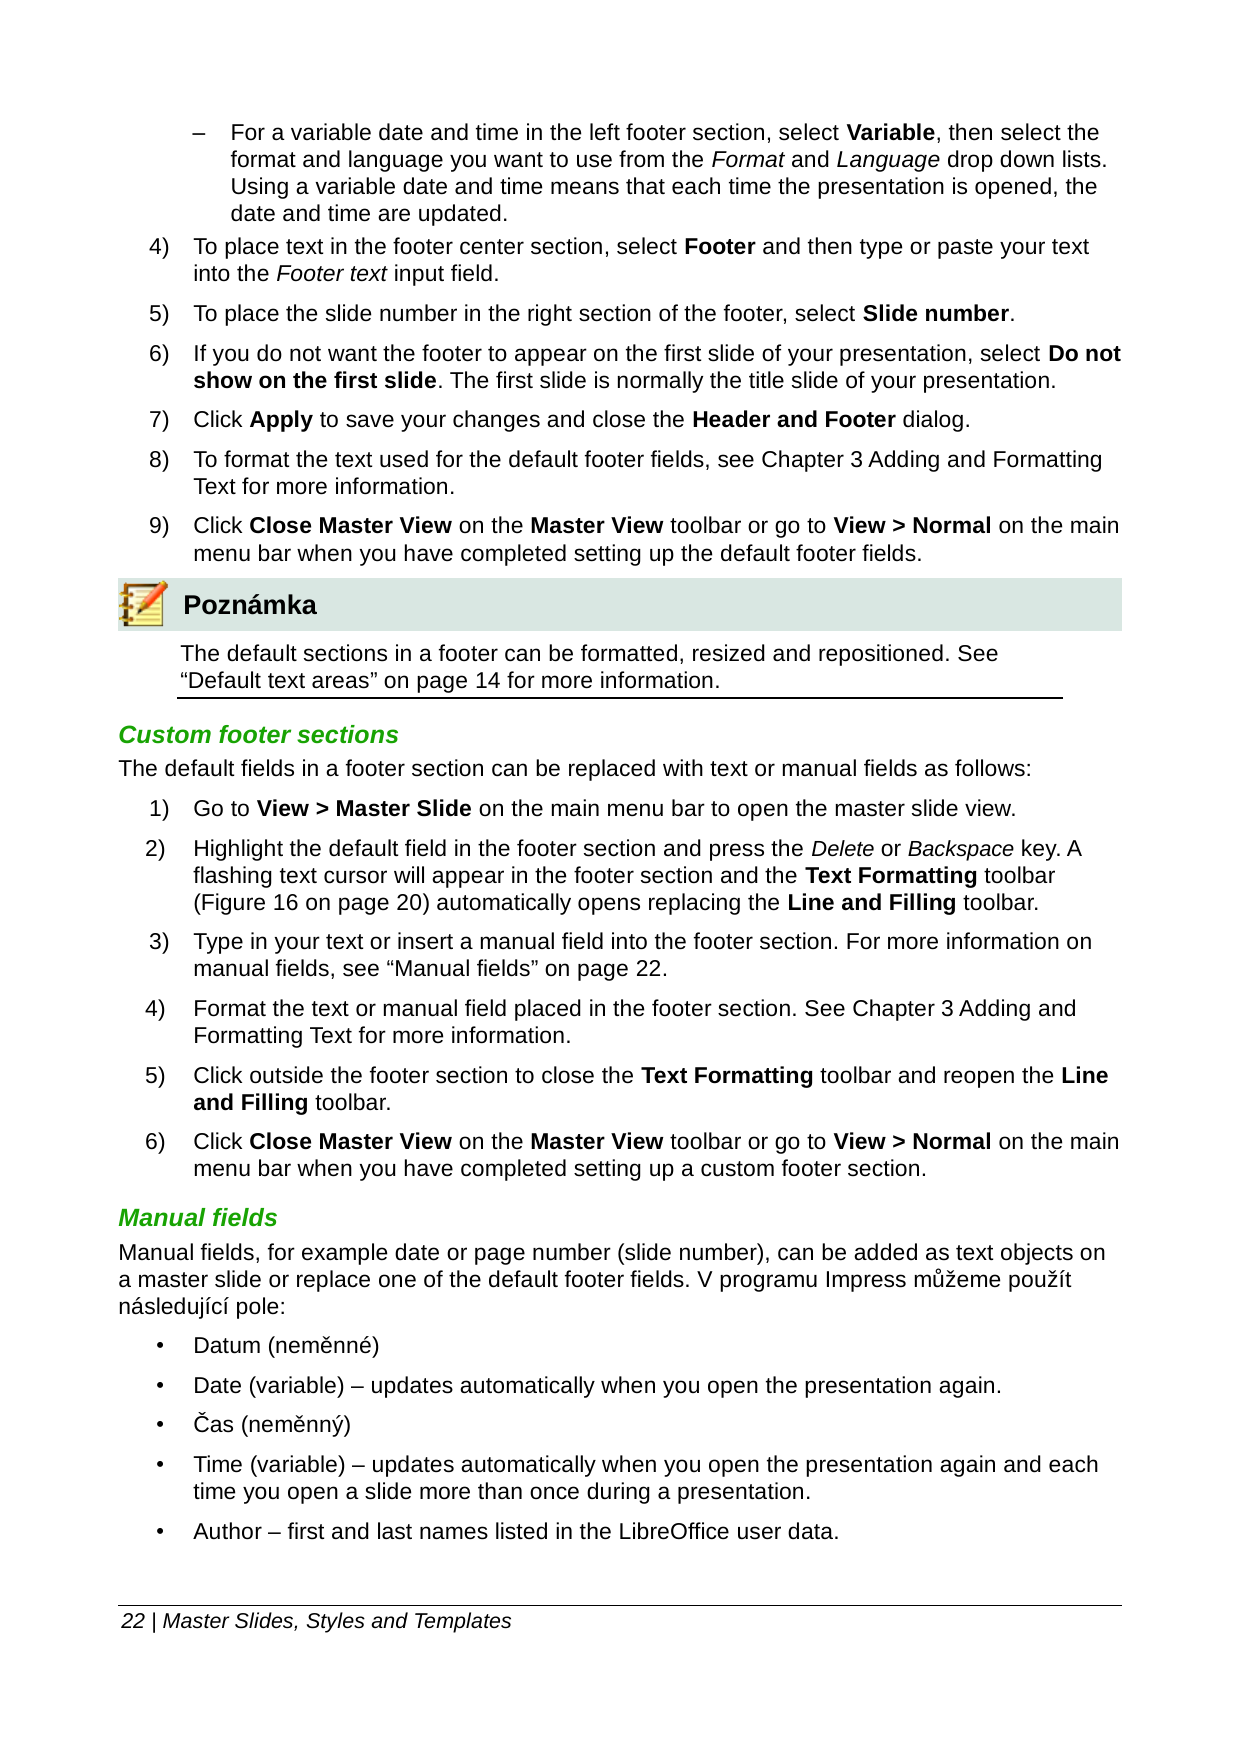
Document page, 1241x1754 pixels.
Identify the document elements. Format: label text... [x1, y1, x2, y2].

list If you do not want the footer to appear on the first slide of your presentation, select Do not show on the first slide. The first slide is normally the title slide of your presentation. [169, 339, 1122, 393]
picture [119, 579, 170, 630]
list Datum (neměnné) [156, 1332, 1122, 1359]
list Go to View > Master Slide on the main menu bar to open the master slide view. [169, 794, 1122, 821]
list Click Apply to save your changes and close the Header and Footer dialog. [169, 406, 1122, 433]
list For a variable date and time in the left footer section, select Variable, then select the format and language you want to use from the Format and Language drop down lists. Using a variable date and time means that each time the presentation is opened, the date and time are updated. [192, 118, 1122, 226]
list To format the text used for the default footer fields, see Chapter 3 Adding and Formatting Text for more information. [169, 445, 1122, 499]
list Type in your text or insert a manual field into the footer section. For more information on manual fields, see “Manual fields” on page 20. [169, 928, 1122, 982]
subtitle Poznámka [118, 578, 1122, 631]
list Click Close Master View on the Master View toolbar or go to View > Normal on the main menu bar when you have completed setting up the default footer fields. [169, 512, 1122, 566]
list Click Close Master View on the Master View toolbar or go to View > Normal on the main menu bar when you have completed setting up a custom footer section. [165, 1128, 1122, 1182]
list Click outside the footer section to close the Text Formatting toolbar and reopen the Line and Filling toolbar. [165, 1061, 1122, 1115]
list To place the slide number in the right section of the footer, select Slide number. [169, 299, 1122, 326]
list Čas (neměnný) [156, 1411, 1122, 1438]
text Manual fields, for example date or page number (slide number), can be added as text objects on a master slide or replace one of the default footer fields. V programu Impress můžeme použít následující pole: [118, 1238, 1122, 1319]
list Highlight the default field in the footer section and press the Delete or Backspace key. A flashing text cursor will appear in the footer section and the Text Formatting toolbar (Figure 16 on page 19) automatically opens replacing the Line and Filling toolbar. [165, 834, 1122, 915]
list Format the text or manual field placed in the footer section. See Chapter 3 Adding and Formatting Text for more information. [165, 994, 1122, 1048]
list Author – first and last names listed in the LibreOffice user data. [156, 1517, 1122, 1544]
text The default sections in a footer can be formatted, resized and repositioned. See “Default text areas” on page 13 for more information. [177, 637, 1063, 697]
subtitle Custom footer sections [118, 719, 1122, 748]
list To place text in the footer center section, select Footer and then type or paste your text into the Footer text input field. [169, 233, 1122, 287]
list Time (variable) – updates automatically when you open the presentation again and each time you open a slide more than once during a presentation. [156, 1450, 1122, 1504]
subtitle Manual fields [118, 1202, 1122, 1232]
list Date (variable) – updates automatically when you open the presentation again. [156, 1371, 1122, 1398]
text The default fields in a footer section can be replaced with text or manual fields as follows: [118, 755, 1122, 782]
